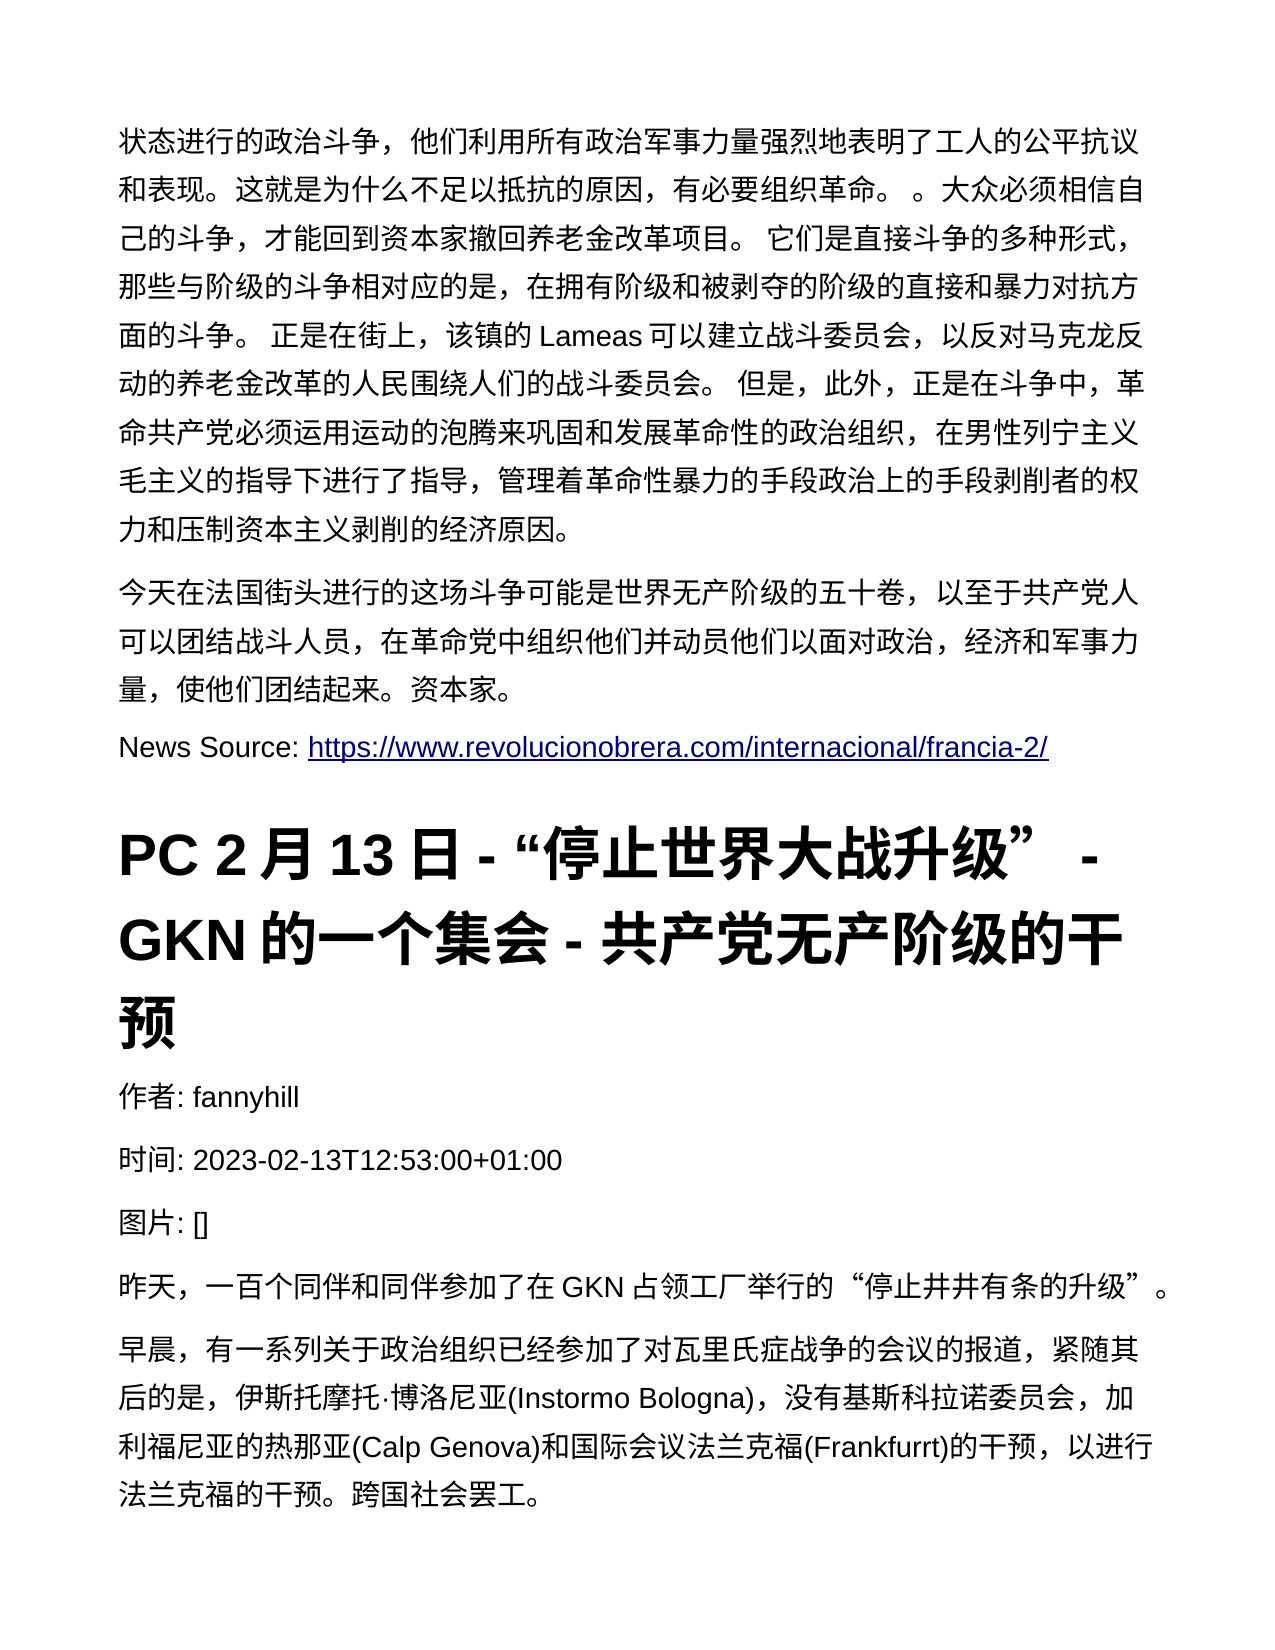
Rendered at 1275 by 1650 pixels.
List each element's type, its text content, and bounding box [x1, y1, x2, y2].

text 图片: [] [118, 1200, 1157, 1242]
text 今天在法国街头进行的这场斗争可能是世界无产阶级的五十卷，以至于共产党人可以团结战斗人员，在革命党中组织他们并动员他们以面对政治，经济和军事力量，使他们团结起来。资本家。 [118, 569, 1157, 709]
text 状态进行的政治斗争，他们利用所有政治军事力量强烈地表明了工人的公平抗议和表现。这就是为什么不足以抵抗的原因，有必要组织革命。 。大众必须相信自己的斗争，才能回到资本家撤回养老金改革项目。 它们是直接斗争的多种形式，那些与阶级的斗争相对应的是，在拥有阶级和被剥夺的阶级的直接和暴力对抗方面的斗争。 正是在街上，该镇的Lameas可以建立战斗委员会，以反对马克龙反动的养老金改革的人民围绕人们的战斗委员会。 但是，此外，正是在斗争中，革命共产党必须运用运动的泡腾来巩固和发展革命性的政治组织，在男性列宁主义毛主义的指导下进行了指导，管理着革命性暴力的手段政治上的手段剥削者的权力和压制资本主义剥削的经济原因。 [118, 118, 1157, 549]
text 作者: fannyhill [118, 1074, 1157, 1116]
text 昨天，一百个同伴和同伴参加了在GKN占领工厂举行的“停止井井有条的升级”。 [118, 1263, 1157, 1306]
text 时间: 2023-02-13T12:53:00+01:00 [118, 1137, 1157, 1179]
text News Source: https://www.revolucionobrera.com/internacional/francia-2/ [118, 730, 1157, 763]
text 早晨，有一系列关于政治组织已经参加了对瓦里氏症战争的会议的报道，紧随其后的是，伊斯托摩托·博洛尼亚(Instormo Bologna)，没有基斯科拉诺委员会，加利福尼亚的热那亚(Calp Genova)和国际会议法兰克福(Frankfurrt)的干预，以进行法兰克福的干预。跨国社会罢工。 [118, 1326, 1157, 1514]
subtitle PC 2月13日 - “停止世界大战升级” - GKN的一个集会 - 共产党无产阶级的干预 [118, 808, 1157, 1061]
